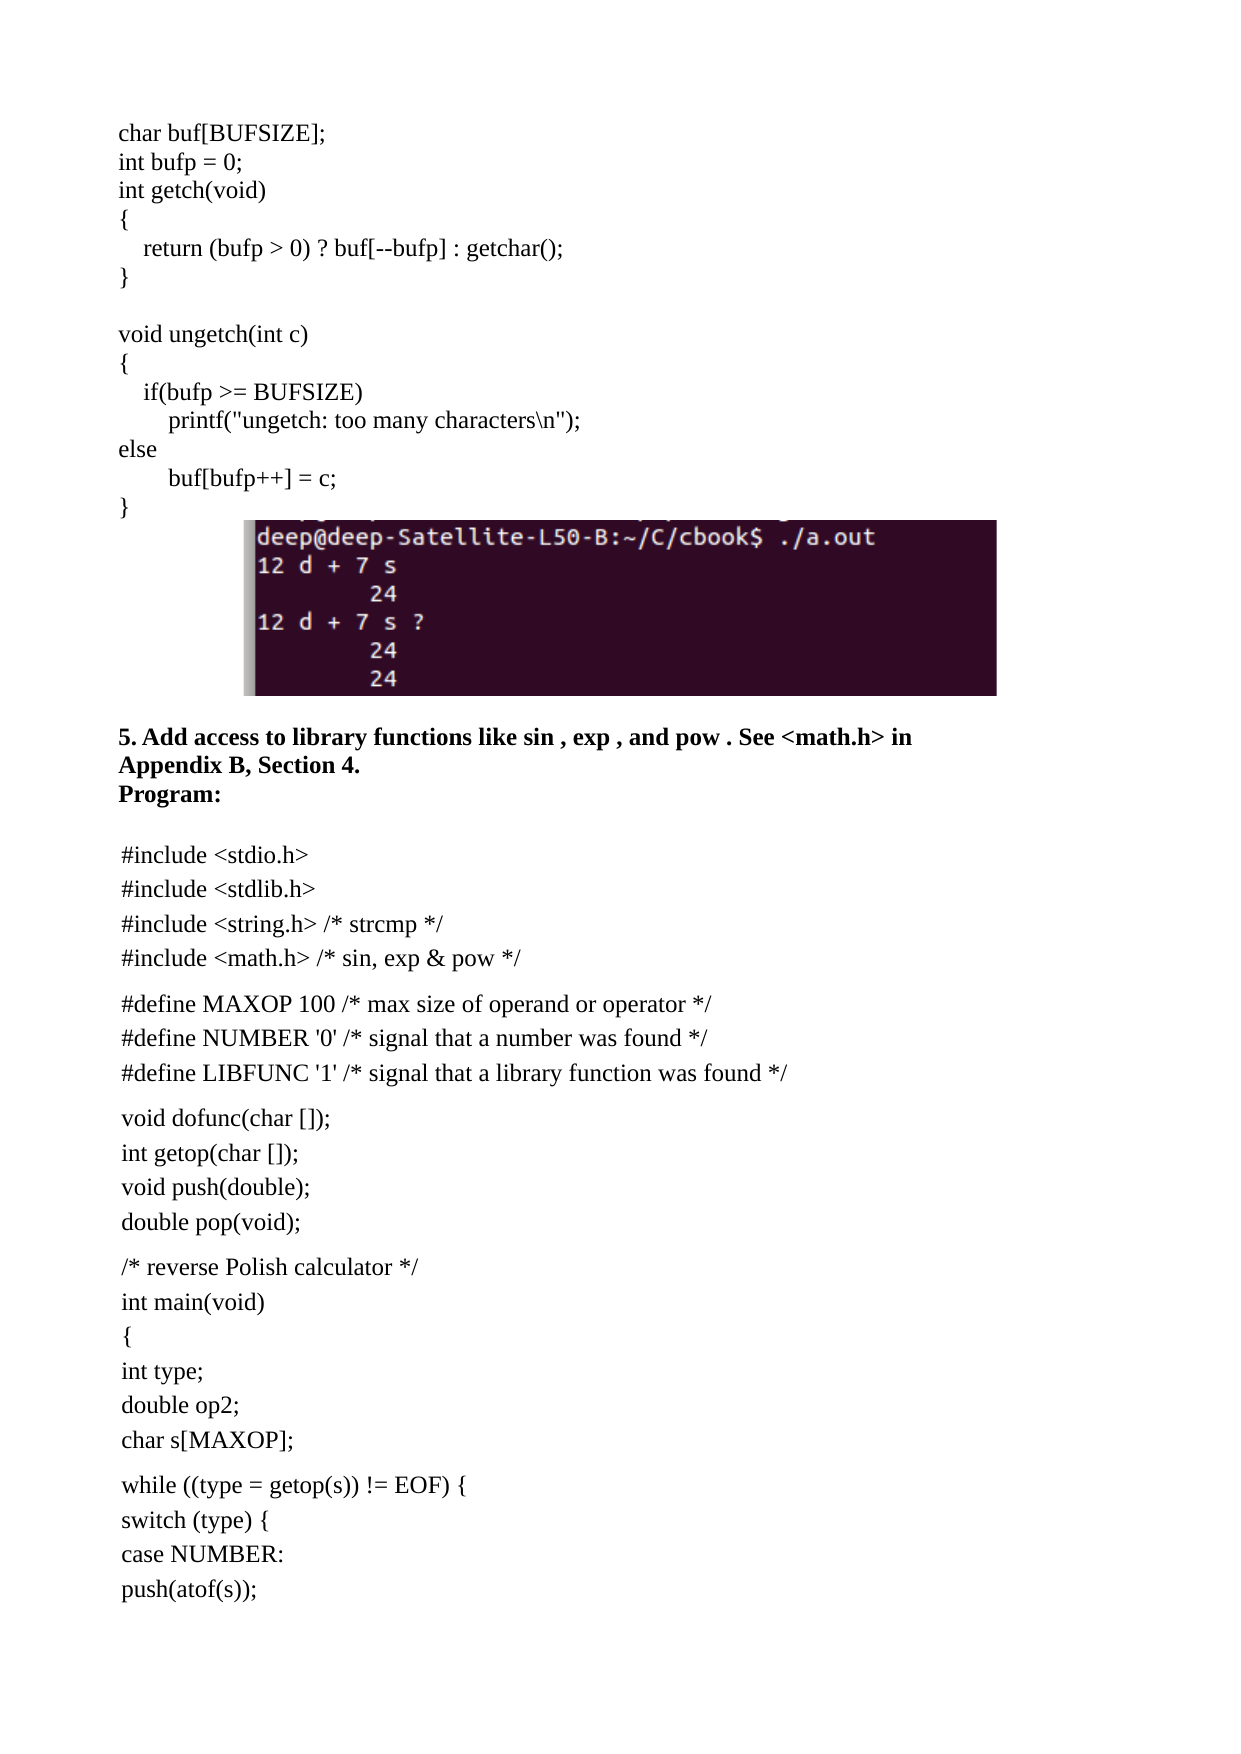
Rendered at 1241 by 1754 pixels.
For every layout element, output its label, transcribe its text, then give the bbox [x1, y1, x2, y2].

text Program: [118, 779, 1122, 808]
text int getch(void) [118, 176, 1122, 204]
text char buf[BUFSIZE]; [118, 118, 1122, 147]
text { [118, 204, 1122, 233]
table_cell while ((type = getop(s)) != EOF) { [118, 1467, 800, 1502]
table_cell void push(double); [118, 1169, 800, 1204]
table_cell void dofunc(char []); [118, 1100, 800, 1135]
table_cell int main(void) [118, 1284, 800, 1318]
text Appendix B, Section 4. [118, 751, 1122, 779]
table_cell char s[MAXOP]; [118, 1422, 800, 1457]
table_cell #define LIBFUNC '1' /* signal that a library function was found */ [118, 1055, 800, 1089]
table_cell [118, 975, 800, 986]
table_cell push(atof(s)); [118, 1571, 800, 1606]
table_cell int getop(char []); [118, 1135, 800, 1169]
text if(bufp >= BUFSIZE) [118, 377, 1122, 406]
text void ungetch(int c) [118, 319, 1122, 348]
table_cell #define NUMBER '0' /* signal that a number was found */ [118, 1020, 800, 1055]
text } [118, 262, 1122, 291]
table_cell double pop(void); [118, 1204, 800, 1238]
text else [118, 434, 1122, 463]
table_cell double op2; [118, 1388, 800, 1422]
table_cell /* reverse Polish calculator */ [118, 1249, 800, 1284]
text printf("ungetch: too many characters\n"); [118, 406, 1122, 434]
picture [243, 520, 997, 696]
table_cell [118, 1457, 800, 1467]
text return (bufp > 0) ? buf[--bufp] : getchar(); [118, 233, 1122, 262]
text { [118, 348, 1122, 377]
table_cell [118, 1090, 800, 1100]
table_cell #include <string.h> /* strcmp */ [118, 906, 800, 941]
table_cell int type; [118, 1353, 800, 1387]
text buf[bufp++] = c; [118, 463, 1122, 492]
table_cell [118, 1239, 800, 1249]
table_cell switch (type) { [118, 1502, 800, 1536]
text } [118, 492, 1122, 521]
text 5. Add access to library functions like sin , exp , and pow . See <math.h> in [118, 722, 1122, 751]
table_header #include <stdio.h> [118, 837, 323, 871]
table_header #include <stdlib.h> [118, 871, 800, 906]
table_cell case NUMBER: [118, 1536, 800, 1571]
table_cell #define MAXOP 100 /* max size of operand or operator */ [118, 986, 800, 1020]
table_cell #include <math.h> /* sin, exp & pow */ [118, 941, 800, 975]
text int bufp = 0; [118, 147, 1122, 176]
table_cell { [118, 1318, 800, 1353]
